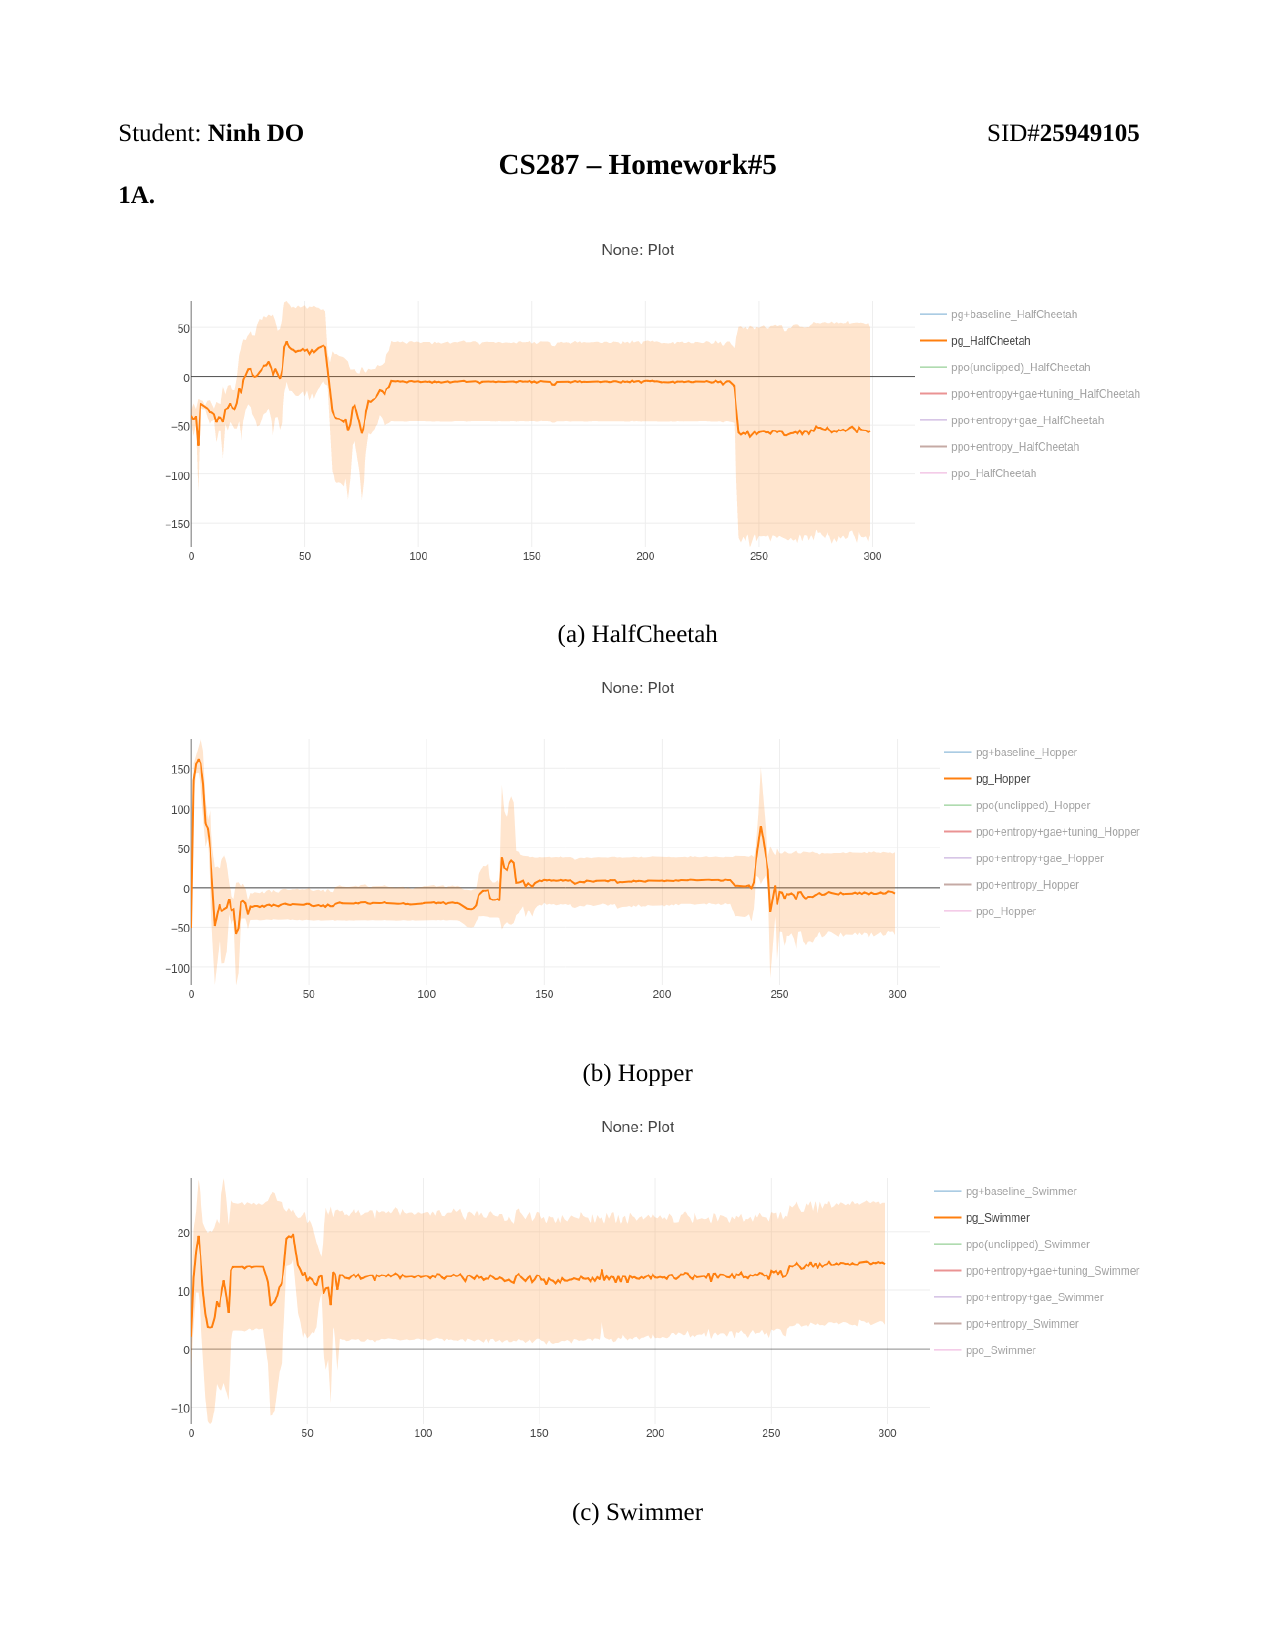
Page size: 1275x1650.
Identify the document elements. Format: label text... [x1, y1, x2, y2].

text Student: Ninh DO SID#25949105 [118, 118, 1157, 147]
text 1A. [118, 180, 1157, 209]
text (c) Swimmer [118, 1497, 1157, 1525]
picture [118, 1086, 1157, 1497]
text CS287 – Homework#5 [118, 147, 1157, 180]
text (a) HalfCheetah [118, 620, 1157, 647]
picture [118, 647, 1157, 1058]
text (b) Hopper [118, 1058, 1157, 1086]
picture [118, 209, 1157, 620]
